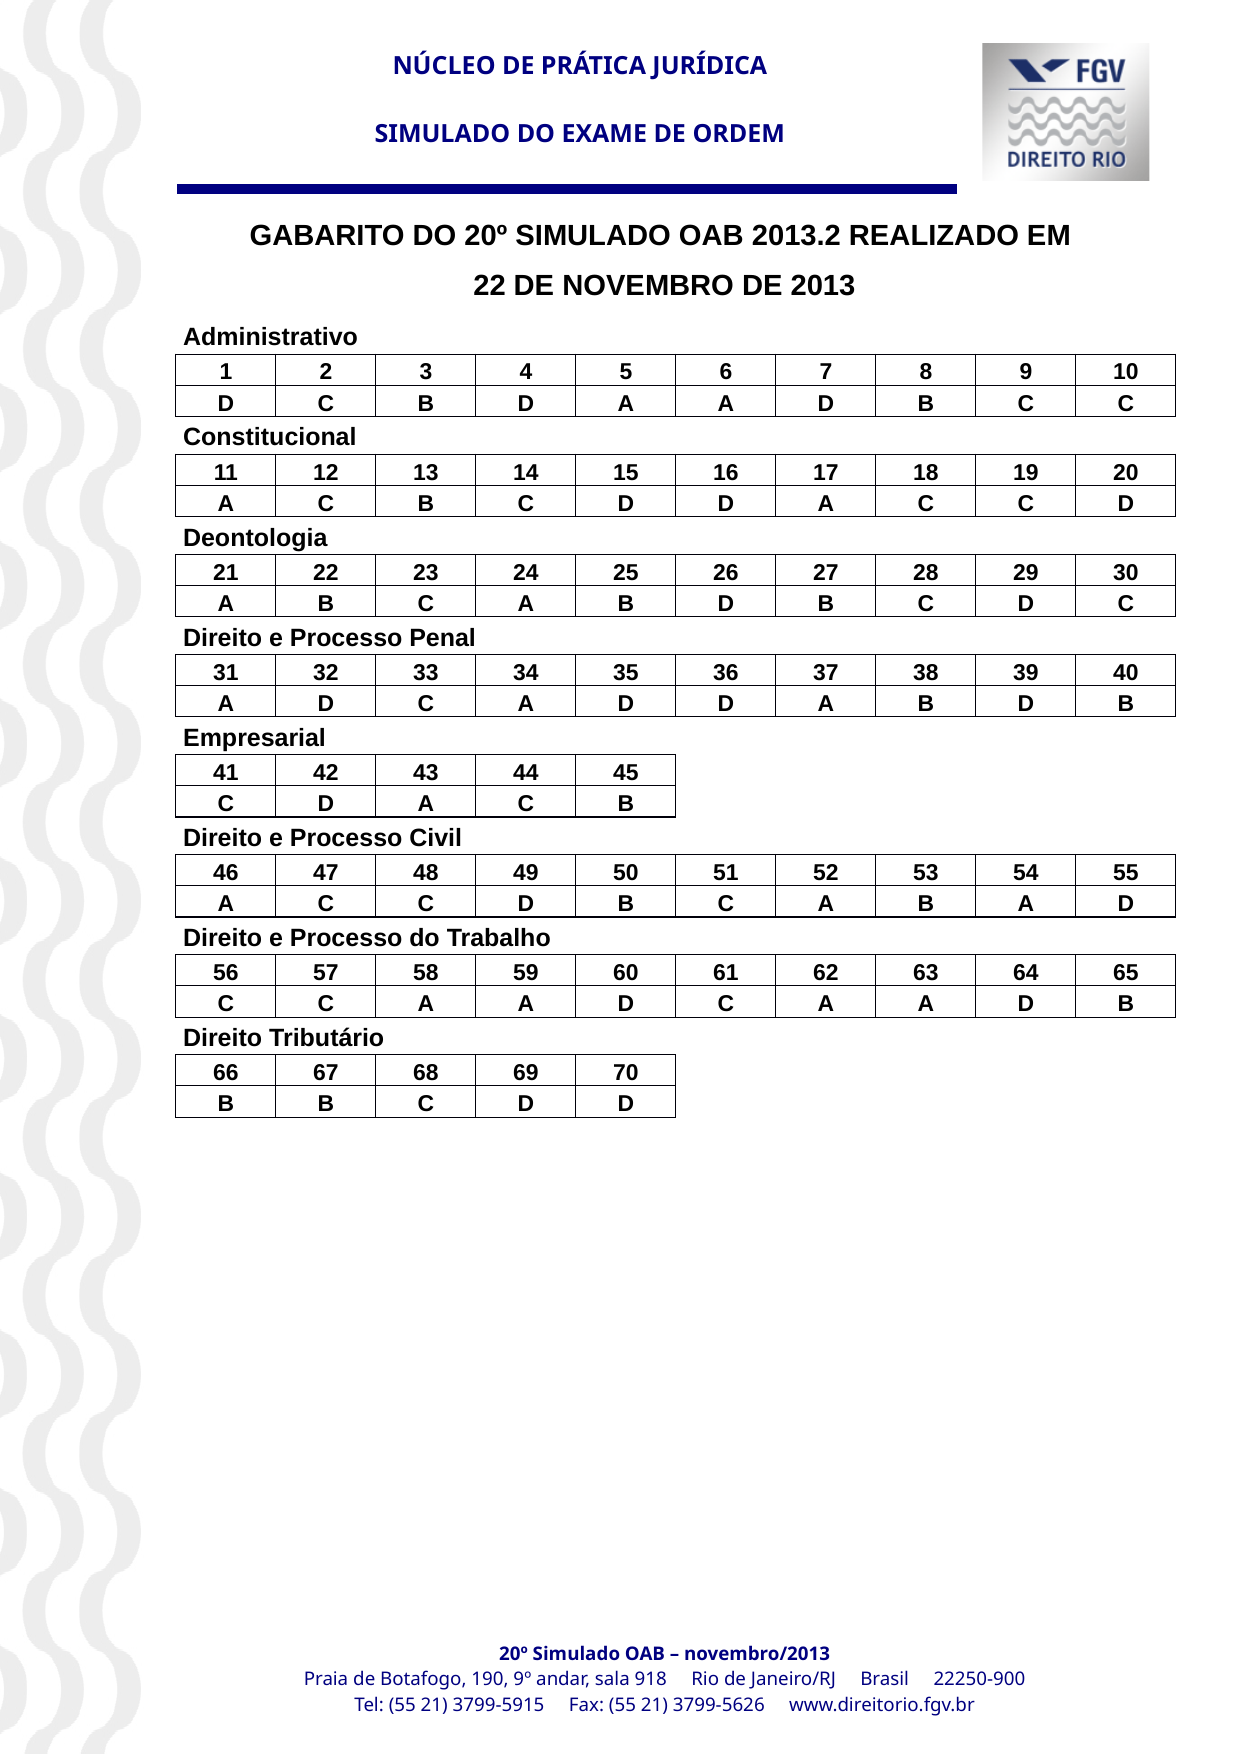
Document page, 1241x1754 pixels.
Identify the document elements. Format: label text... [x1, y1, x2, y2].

table_cell 43 [376, 755, 475, 785]
table_cell [676, 619, 776, 651]
table_cell [1076, 418, 1176, 451]
table_cell A [176, 586, 275, 616]
table_cell 54 [976, 855, 1075, 885]
table_cell 9 [976, 355, 1075, 385]
table_cell [976, 1054, 1076, 1085]
table_cell 8 [876, 355, 975, 385]
table_cell A [476, 686, 575, 716]
table_cell [476, 819, 576, 852]
table_cell B [576, 586, 675, 616]
table_cell [376, 719, 476, 751]
table_cell [476, 418, 576, 451]
table_cell C [176, 786, 275, 816]
table_cell C [476, 486, 575, 516]
table_cell 27 [776, 555, 875, 585]
table_cell [676, 1054, 776, 1085]
table_cell 53 [876, 855, 975, 885]
table_cell Direito e Processo do Trabalho [176, 919, 576, 952]
table_cell Direito e Processo Civil [176, 819, 476, 852]
table_cell A [376, 986, 475, 1017]
table_cell 14 [476, 455, 575, 485]
table_cell C [276, 886, 375, 916]
table_cell [976, 819, 1076, 852]
table_cell D [1076, 486, 1175, 516]
table_header [576, 318, 676, 351]
table_cell 56 [176, 955, 275, 985]
table_cell B [576, 886, 675, 916]
table_cell D [576, 986, 675, 1017]
table_cell A [376, 786, 475, 816]
table_cell 18 [876, 455, 975, 485]
table_cell D [176, 386, 275, 416]
table_cell [776, 919, 876, 952]
table_cell [1076, 754, 1176, 785]
table_cell [376, 519, 476, 551]
table_cell Deontologia [176, 519, 376, 551]
table_cell D [976, 986, 1075, 1017]
table_cell A [776, 686, 875, 716]
table_cell 36 [676, 655, 775, 685]
table_cell A [176, 486, 275, 516]
table_cell 29 [976, 555, 1075, 585]
table_cell 67 [276, 1055, 375, 1085]
table_header [1076, 318, 1176, 351]
table_cell 66 [176, 1055, 275, 1085]
table_cell D [476, 1086, 575, 1117]
table_cell [676, 785, 776, 816]
table_cell 61 [676, 955, 775, 985]
table_cell Direito e Processo Penal [176, 619, 576, 651]
table_cell 59 [476, 955, 575, 985]
table_cell D [576, 1086, 675, 1117]
table_cell 52 [776, 855, 875, 885]
table_cell 42 [276, 755, 375, 785]
table_cell 1 [176, 355, 275, 385]
table_cell 39 [976, 655, 1075, 685]
table_cell 12 [276, 455, 375, 485]
table_cell 37 [776, 655, 875, 685]
table_cell [1076, 1019, 1176, 1052]
table_cell B [576, 786, 675, 816]
table_header [976, 318, 1076, 351]
table_cell B [176, 1086, 275, 1117]
table_cell A [776, 486, 875, 516]
table_cell 17 [776, 455, 875, 485]
table_cell A [476, 586, 575, 616]
table_cell 13 [376, 455, 475, 485]
table_cell 10 [1076, 355, 1175, 385]
table_cell [476, 1019, 576, 1052]
table_cell C [1076, 386, 1175, 416]
table_cell [876, 1054, 976, 1085]
table_cell C [376, 586, 475, 616]
table_cell [1076, 1054, 1176, 1085]
table_cell [576, 719, 676, 751]
table_cell [676, 819, 776, 852]
table_cell 25 [576, 555, 675, 585]
table_cell 60 [576, 955, 675, 985]
table_cell [976, 1019, 1076, 1052]
table_cell D [976, 586, 1075, 616]
table_cell D [276, 686, 375, 716]
table_cell 44 [476, 755, 575, 785]
table_cell [976, 418, 1076, 451]
table_cell 49 [476, 855, 575, 885]
table_cell [876, 785, 976, 816]
table_cell [776, 519, 876, 551]
table_cell 46 [176, 855, 275, 885]
table_cell 63 [876, 955, 975, 985]
table_cell C [1076, 586, 1175, 616]
table_cell [1076, 819, 1176, 852]
table_cell 7 [776, 355, 875, 385]
table_cell [1076, 785, 1176, 816]
table_cell 15 [576, 455, 675, 485]
table_cell [976, 719, 1076, 751]
text 22 DE NOVEMBRO DE 2013 [177, 268, 1152, 301]
table_cell [1076, 519, 1176, 551]
table_cell B [876, 386, 975, 416]
table_cell A [176, 686, 275, 716]
table_cell D [576, 486, 675, 516]
table_cell [576, 519, 676, 551]
table_cell 69 [476, 1055, 575, 1085]
table_cell A [476, 986, 575, 1017]
table_cell [776, 754, 876, 785]
table_cell A [776, 886, 875, 916]
table_cell Constitucional [176, 418, 376, 451]
table_cell C [676, 986, 775, 1017]
table_cell 21 [176, 555, 275, 585]
table_cell [876, 418, 976, 451]
text GABARITO DO 20º SIMULADO OAB 2013.2 REALIZADO EM [177, 218, 1152, 251]
table_cell C [476, 786, 575, 816]
table_cell [876, 719, 976, 751]
table_cell 6 [676, 355, 775, 385]
table_cell C [676, 886, 775, 916]
table_cell 34 [476, 655, 575, 685]
table_cell 32 [276, 655, 375, 685]
table_cell D [476, 886, 575, 916]
table_cell [876, 819, 976, 852]
table_cell 33 [376, 655, 475, 685]
table_cell [776, 719, 876, 751]
table_cell D [676, 486, 775, 516]
table_cell 24 [476, 555, 575, 585]
table_cell C [276, 386, 375, 416]
picture [0, 0, 159, 1754]
table_cell 55 [1076, 855, 1175, 885]
table_cell [676, 418, 776, 451]
table_cell A [176, 886, 275, 916]
table_cell 65 [1076, 955, 1175, 985]
table_cell C [376, 1086, 475, 1117]
table_cell 62 [776, 955, 875, 985]
table_header [376, 318, 476, 351]
table_cell [576, 619, 676, 651]
table_cell [776, 1019, 876, 1052]
table_cell D [576, 686, 675, 716]
table_cell D [276, 786, 375, 816]
table_cell 23 [376, 555, 475, 585]
table_cell B [376, 386, 475, 416]
table_cell 70 [576, 1055, 675, 1085]
table_cell [976, 785, 1076, 816]
table_cell 22 [276, 555, 375, 585]
table_cell A [676, 386, 775, 416]
table_cell C [976, 386, 1075, 416]
table_cell D [676, 586, 775, 616]
table_cell [976, 519, 1076, 551]
table_header [776, 318, 876, 351]
table_header Administrativo [176, 318, 376, 351]
table_cell [776, 1085, 876, 1117]
table_cell D [676, 686, 775, 716]
table_cell 4 [476, 355, 575, 385]
table_cell B [776, 586, 875, 616]
table_cell B [276, 586, 375, 616]
table_cell [576, 919, 676, 952]
table_cell B [276, 1086, 375, 1117]
table_cell [776, 619, 876, 651]
table_cell [976, 754, 1076, 785]
table_cell D [476, 386, 575, 416]
table_cell 28 [876, 555, 975, 585]
table_cell C [276, 986, 375, 1017]
table_cell [576, 819, 676, 852]
table_cell Direito Tributário [176, 1019, 476, 1052]
table_cell [576, 1019, 676, 1052]
table_cell [676, 1085, 776, 1117]
table_cell 64 [976, 955, 1075, 985]
table_cell [676, 1019, 776, 1052]
table_cell A [576, 386, 675, 416]
table_cell A [876, 986, 975, 1017]
table_cell 3 [376, 355, 475, 385]
table_cell [676, 754, 776, 785]
table_cell A [776, 986, 875, 1017]
table_cell [1076, 1085, 1176, 1117]
table_cell 50 [576, 855, 675, 885]
table_cell [976, 919, 1076, 952]
table_cell 19 [976, 455, 1075, 485]
table_cell 20 [1076, 455, 1175, 485]
table_cell [876, 1085, 976, 1117]
table_cell B [1076, 986, 1175, 1017]
table_cell [1076, 719, 1176, 751]
table_cell D [1076, 886, 1175, 916]
table_cell [776, 418, 876, 451]
table_cell [876, 919, 976, 952]
table_cell 68 [376, 1055, 475, 1085]
table_cell D [776, 386, 875, 416]
table_cell C [176, 986, 275, 1017]
table_cell Empresarial [176, 719, 376, 751]
table_cell [976, 619, 1076, 651]
table_cell [876, 1019, 976, 1052]
table_cell 58 [376, 955, 475, 985]
table_cell [776, 785, 876, 816]
table_cell 31 [176, 655, 275, 685]
table_cell 47 [276, 855, 375, 885]
table_cell 45 [576, 755, 675, 785]
table_cell 2 [276, 355, 375, 385]
table_cell [876, 754, 976, 785]
table_cell [476, 519, 576, 551]
table_cell [676, 519, 776, 551]
table_cell B [1076, 686, 1175, 716]
table_cell [976, 1085, 1076, 1117]
table_header [876, 318, 976, 351]
table_cell [376, 418, 476, 451]
table_header [676, 318, 776, 351]
table_cell D [976, 686, 1075, 716]
table_cell C [876, 586, 975, 616]
picture [982, 43, 1150, 181]
table_cell 48 [376, 855, 475, 885]
table_cell B [376, 486, 475, 516]
table_cell [1076, 919, 1176, 952]
table_cell B [876, 886, 975, 916]
table_cell 30 [1076, 555, 1175, 585]
table_cell [576, 418, 676, 451]
table_cell 40 [1076, 655, 1175, 685]
table_cell [476, 719, 576, 751]
table_cell B [876, 686, 975, 716]
table_cell C [376, 686, 475, 716]
table_cell 11 [176, 455, 275, 485]
table_cell [1076, 619, 1176, 651]
table_cell 57 [276, 955, 375, 985]
table_cell [876, 519, 976, 551]
table_cell [676, 719, 776, 751]
table_cell 16 [676, 455, 775, 485]
table_cell C [276, 486, 375, 516]
table_cell A [976, 886, 1075, 916]
table_cell C [876, 486, 975, 516]
table_cell [876, 619, 976, 651]
table_cell [776, 1054, 876, 1085]
table_cell [676, 919, 776, 952]
table_cell 38 [876, 655, 975, 685]
table_cell 51 [676, 855, 775, 885]
table_cell 41 [176, 755, 275, 785]
table_cell 26 [676, 555, 775, 585]
table_cell 5 [576, 355, 675, 385]
table_cell C [376, 886, 475, 916]
table_cell C [976, 486, 1075, 516]
table_cell 35 [576, 655, 675, 685]
table_header [476, 318, 576, 351]
table_cell [776, 819, 876, 852]
